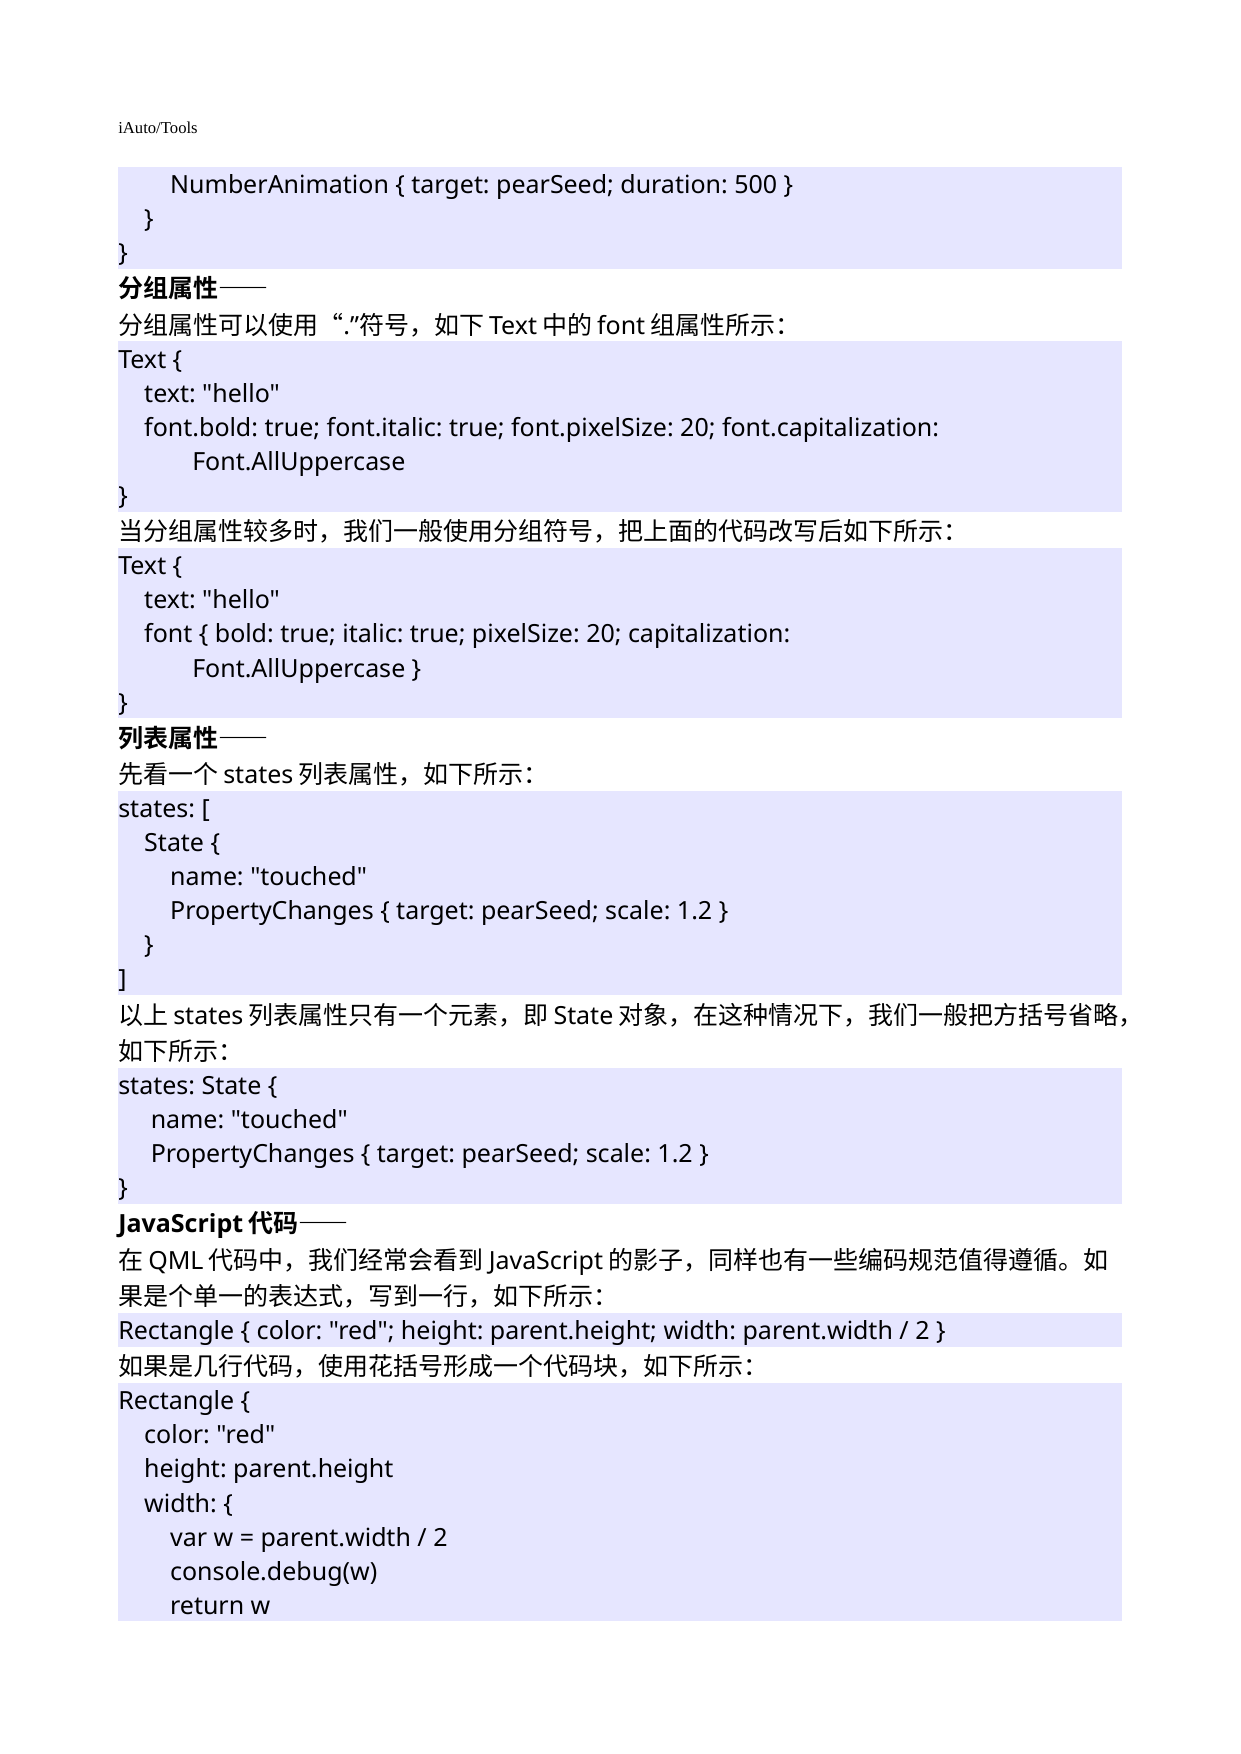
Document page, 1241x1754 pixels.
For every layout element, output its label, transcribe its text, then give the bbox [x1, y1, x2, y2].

text text: "hello" [118, 582, 1122, 616]
text var w = parent.width / 2 [118, 1519, 1122, 1553]
text } [118, 478, 1122, 512]
text 以上states列表属性只有一个元素，即State对象，在这种情况下，我们一般把方括号省略，如下所示： [118, 995, 1122, 1068]
text console.debug(w) [118, 1553, 1122, 1587]
text JavaScript代码—— [118, 1204, 1122, 1240]
text Rectangle { color: "red"; height: parent.height; width: parent.width / 2 } [118, 1313, 1122, 1347]
text 当分组属性较多时，我们一般使用分组符号，把上面的代码改写后如下所示： [118, 512, 1122, 548]
text width: { [118, 1485, 1122, 1519]
text 如果是几行代码，使用花括号形成一个代码块，如下所示： [118, 1347, 1122, 1383]
text color: "red" [118, 1417, 1122, 1451]
text return w [118, 1587, 1122, 1621]
text height: parent.height [118, 1451, 1122, 1485]
text PropertyChanges { target: pearSeed; scale: 1.2 } [118, 893, 1122, 927]
text name: "touched" [118, 1102, 1122, 1136]
text Rectangle { [118, 1383, 1122, 1417]
text 分组属性可以使用“.”符号，如下Text中的font组属性所示： [118, 305, 1122, 341]
text font.bold: true; font.italic: true; font.pixelSize: 20; font.capitalization: Font.AllUppercase [118, 409, 1122, 478]
text states: [ [118, 791, 1122, 825]
text name: "touched" [118, 859, 1122, 893]
text Text { [118, 341, 1122, 376]
text 先看一个states列表属性，如下所示： [118, 754, 1122, 791]
text } [118, 927, 1122, 961]
text text: "hello" [118, 376, 1122, 409]
text Text { [118, 548, 1122, 582]
text font { bold: true; italic: true; pixelSize: 20; capitalization: Font.AllUppercase } [118, 616, 1122, 684]
text ] [118, 961, 1122, 995]
text NumberAnimation { target: pearSeed; duration: 500 } [118, 167, 1122, 201]
text 分组属性—— [118, 269, 1122, 305]
text states: State { [118, 1068, 1122, 1102]
text State { [118, 825, 1122, 859]
text 列表属性—— [118, 718, 1122, 754]
text PropertyChanges { target: pearSeed; scale: 1.2 } [118, 1136, 1122, 1170]
text 在QML代码中，我们经常会看到JavaScript的影子，同样也有一些编码规范值得遵循。如果是个单一的表达式，写到一行，如下所示： [118, 1240, 1122, 1313]
text } [118, 235, 1122, 269]
text } [118, 1170, 1122, 1204]
text } [118, 201, 1122, 235]
text } [118, 684, 1122, 718]
